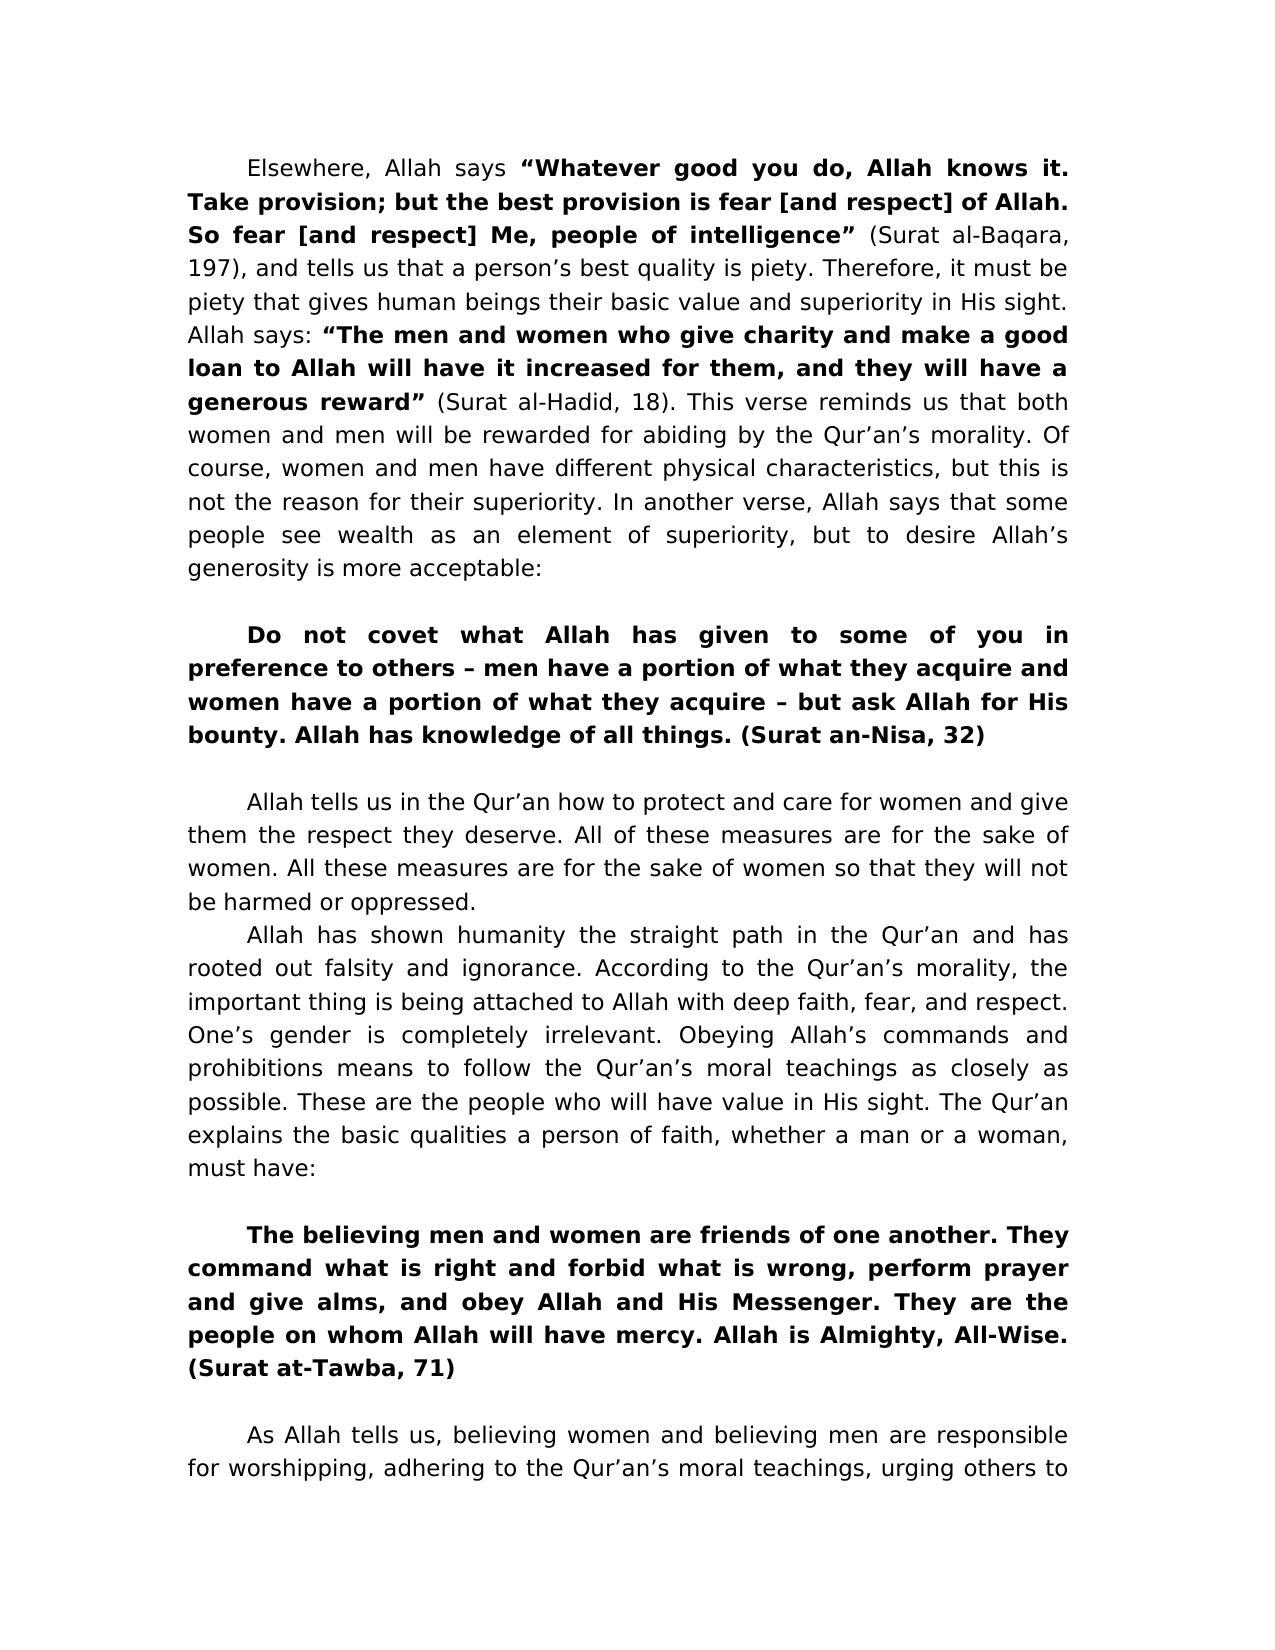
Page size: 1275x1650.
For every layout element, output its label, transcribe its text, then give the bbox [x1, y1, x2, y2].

text Elsewhere, Allah says “Whatever good you do, Allah knows it. Take provision; but the best provision is fear [and respect] of Allah. So fear [and respect] Me, people of intelligence” (Surat al-Baqara, 197), and tells us that a person’s best quality is piety. Therefore, it must be piety that gives human beings their basic value and superiority in His sight. Allah says: “The men and women who give charity and make a good loan to Allah will have it increased for them, and they will have a generous reward” (Surat al-Hadid, 18). This verse reminds us that both women and men will be rewarded for abiding by the Qur’an’s morality. Of course, women and men have different physical characteristics, but this is not the reason for their superiority. In another verse, Allah says that some people see wealth as an element of superiority, but to desire Allah’s generosity is more acceptable: [187, 150, 1070, 583]
text Allah has shown humanity the straight path in the Qur’an and has rooted out falsity and ignorance. According to the Qur’an’s morality, the important thing is being attached to Allah with deep faith, fear, and respect. One’s gender is completely irrelevant. Obeying Allah’s commands and prohibitions means to follow the Qur’an’s moral teachings as closely as possible. These are the people who will have value in His sight. The Qur’an explains the basic qualities a person of faith, whether a man or a woman, must have: [187, 917, 1070, 1183]
text Allah tells us in the Qur’an how to protect and care for women and give them the respect they deserve. All of these measures are for the sake of women. All these measures are for the sake of women so that they will not be harmed or oppressed. [187, 783, 1070, 917]
text As Allah tells us, believing women and believing men are responsible for worshipping, adhering to the Qur’an’s moral teachings, urging others to [187, 1417, 1070, 1483]
text The believing men and women are friends of one another. They command what is right and forbid what is wrong, perform prayer and give alms, and obey Allah and His Messenger. They are the people on whom Allah will have mercy. Allah is Almighty, All-Wise. (Surat at-Tawba, 71) [187, 1217, 1070, 1383]
text Do not covet what Allah has given to some of you in preference to others – men have a portion of what they acquire and women have a portion of what they acquire – but ask Allah for His bounty. Allah has knowledge of all things. (Surat an-Nisa, 32) [187, 617, 1070, 750]
